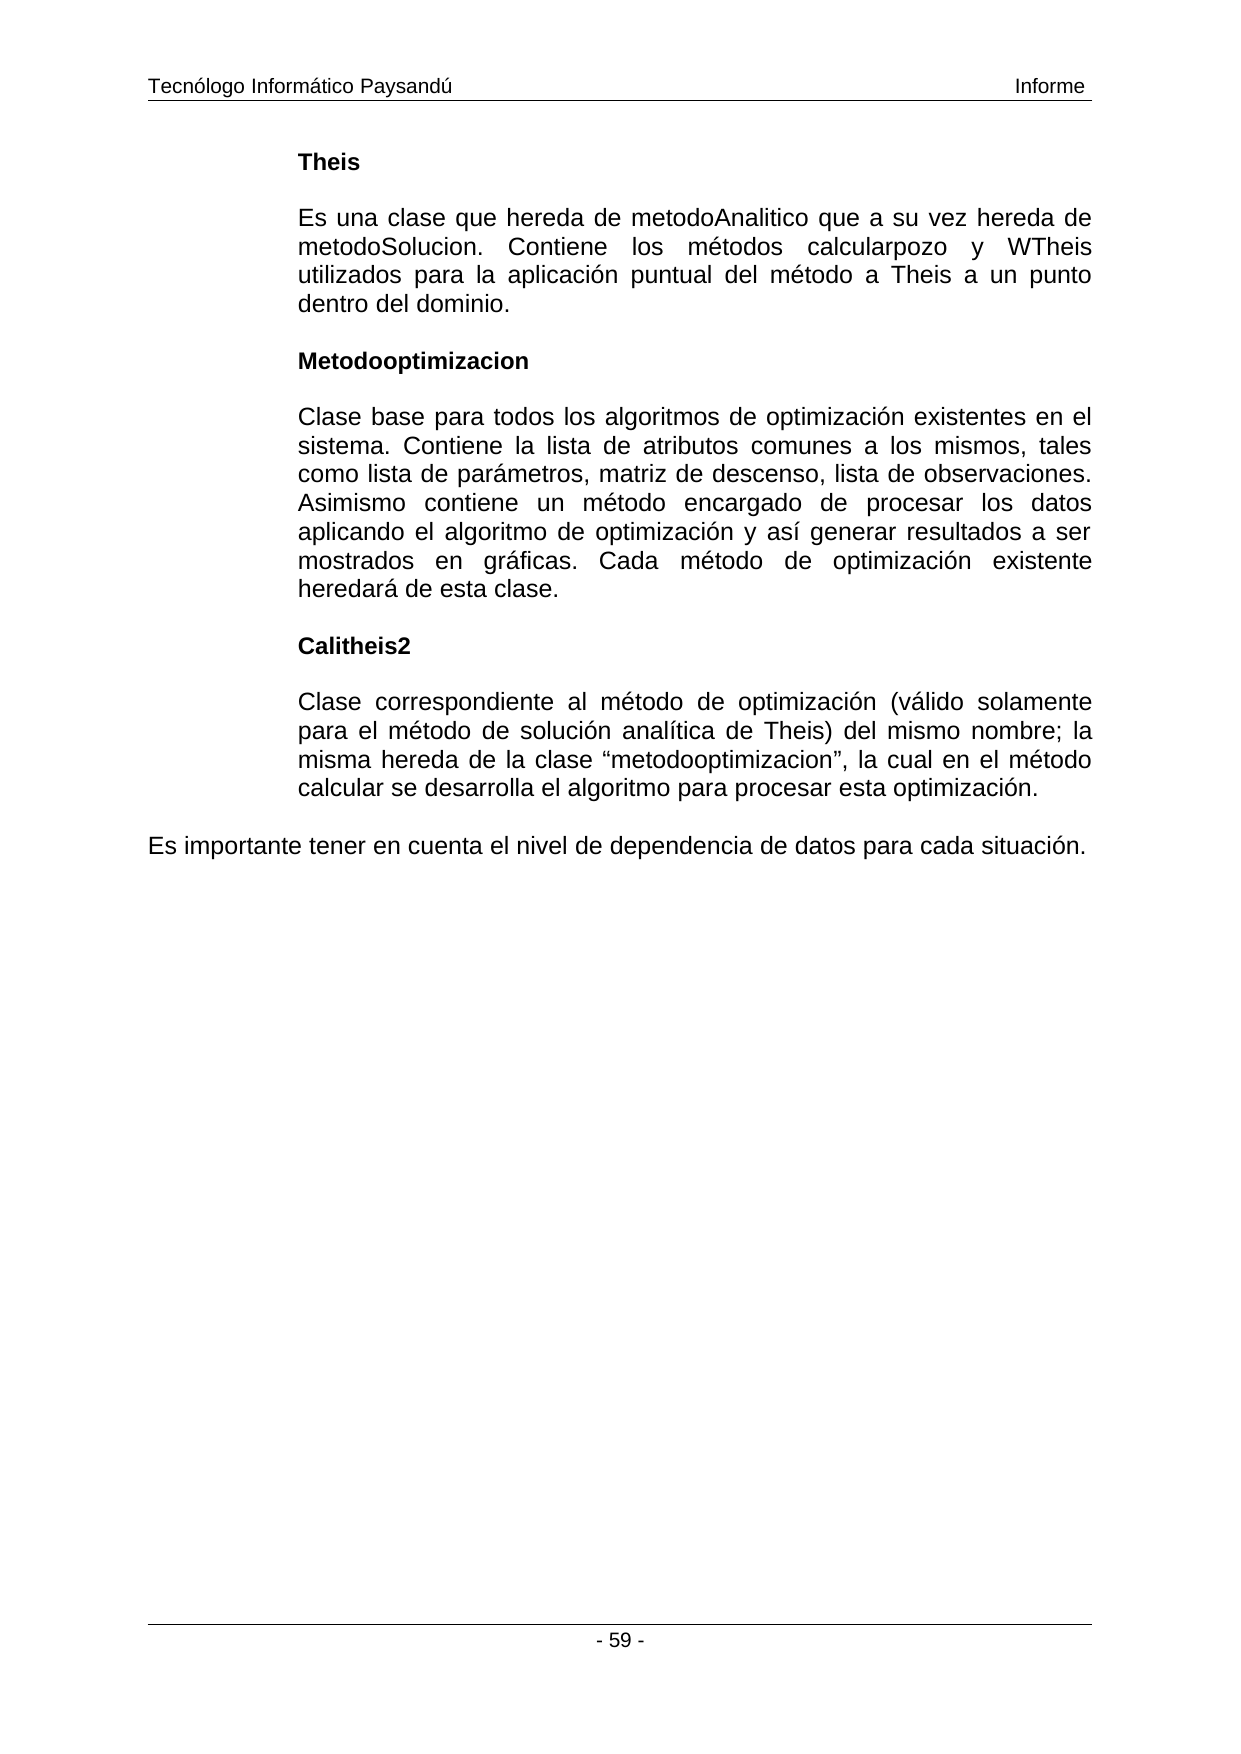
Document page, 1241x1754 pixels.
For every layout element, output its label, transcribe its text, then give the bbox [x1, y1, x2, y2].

text Clase correspondiente al método de optimización (válido solamente para el método de solución analítica de Theis) del mismo nombre; la misma hereda de la clase “metodooptimizacion”, la cual en el método calcular se desarrolla el algoritmo para procesar esta optimización. [298, 687, 1092, 802]
text Metodooptimizacion [298, 347, 1092, 374]
text Clase base para todos los algoritmos de optimización existentes en el sistema. Contiene la lista de atributos comunes a los mismos, tales como lista de parámetros, matriz de descenso, lista de observaciones. Asimismo contiene un método encargado de procesar los datos aplicando el algoritmo de optimización y así generar resultados a ser mostrados en gráficas. Cada método de optimización existente heredará de esta clase. [298, 402, 1092, 603]
text Calitheis2 [298, 632, 1092, 659]
text Es importante tener en cuenta el nivel de dependencia de datos para cada situación. [148, 831, 1092, 859]
text Theis [298, 148, 1092, 175]
text Es una clase que hereda de metodoAnalitico que a su vez hereda de metodoSolucion. Contiene los métodos calcularpozo y WTheis utilizados para la aplicación puntual del método a Theis a un punto dentro del dominio. [298, 203, 1092, 318]
